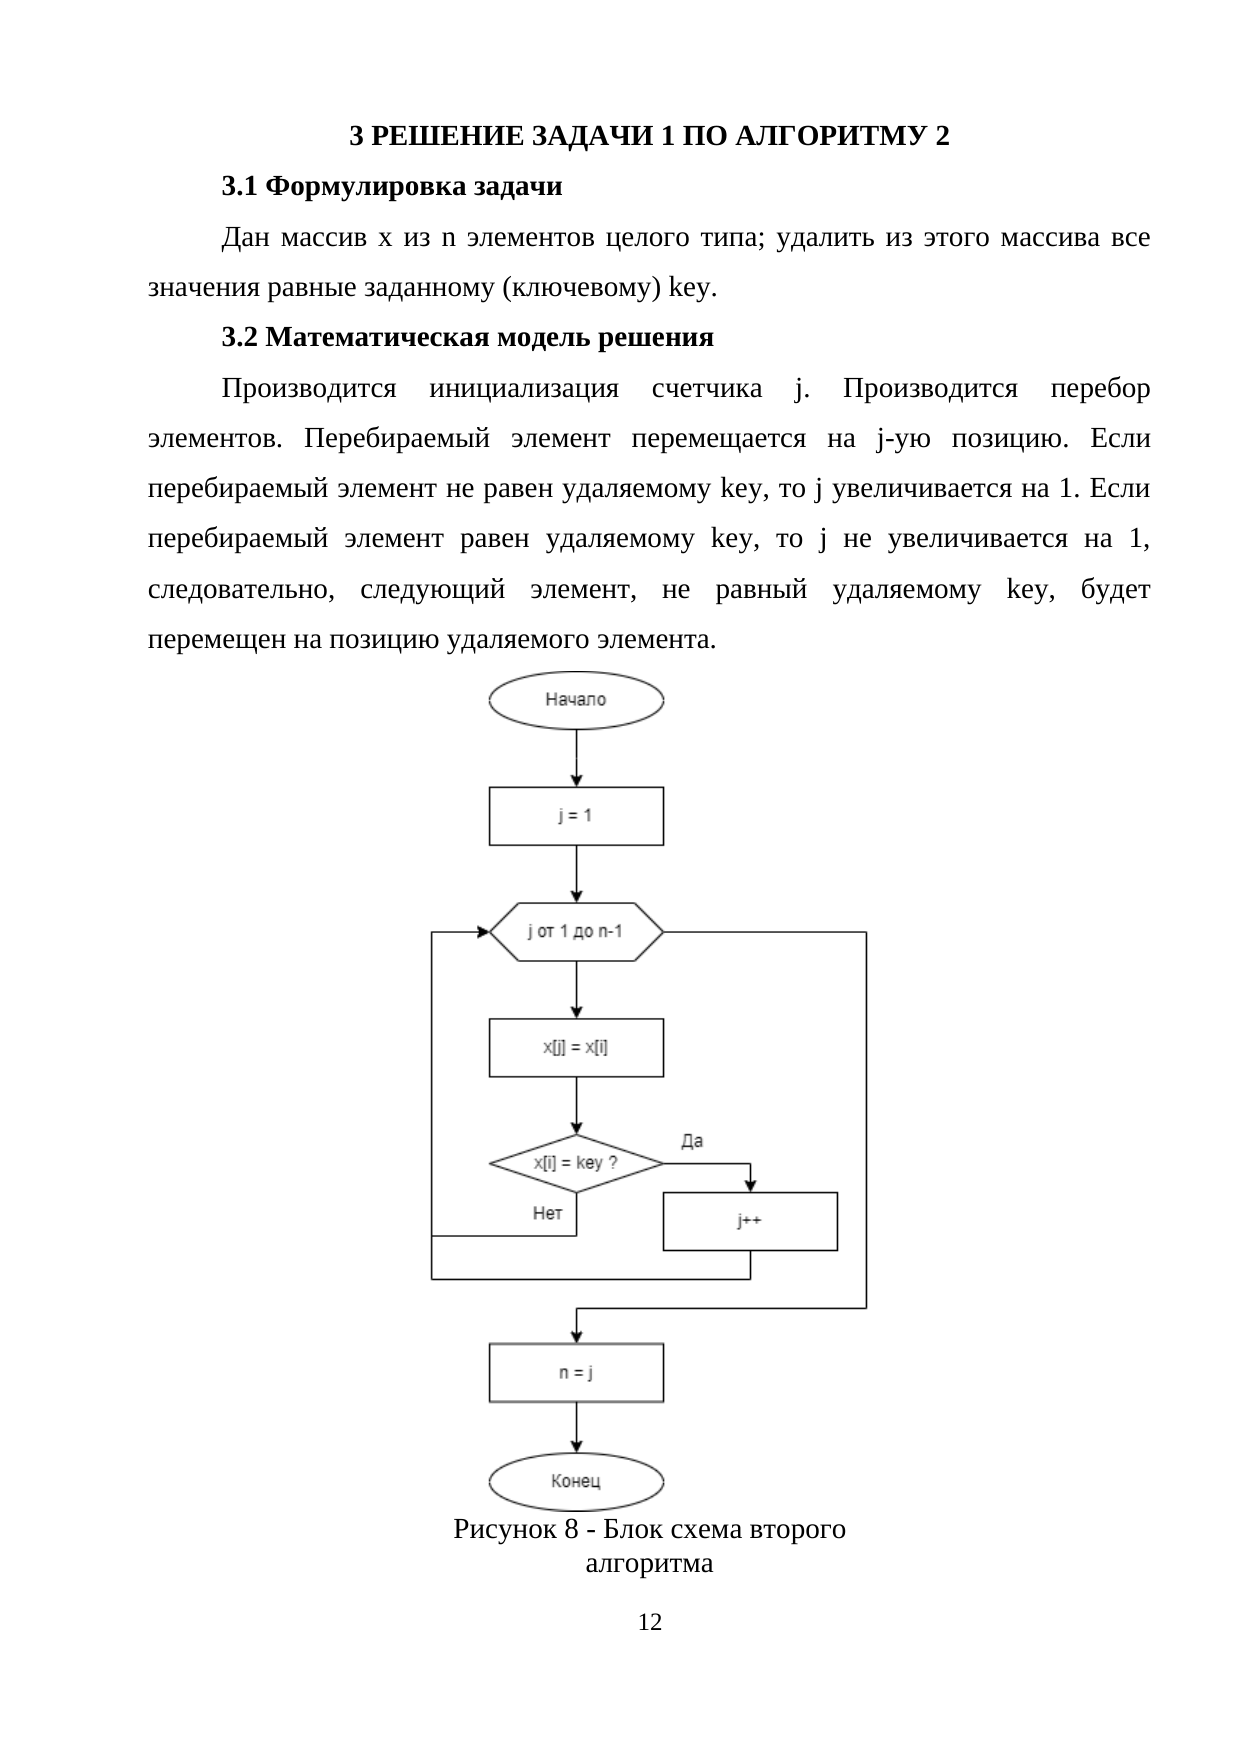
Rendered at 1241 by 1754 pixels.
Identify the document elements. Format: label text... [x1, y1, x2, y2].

picture [421, 671, 879, 1512]
text Производится инициализация счетчика j. Производится перебор элементов. Перебираемый элемент перемещается на j-ую позицию. Если перебираемый элемент не равен удаляемому key, то j увеличивается на 1. Если перебираемый элемент равен удаляемому key, то j не увеличивается на 1, следовательно, следующий элемент, не равный удаляемому key, будет перемещен на позицию удаляемого элемента. [148, 370, 1152, 655]
text Дан массив х из n элементов целого типа; удалить из этого массива все значения равные заданному (ключевому) key. [148, 219, 1152, 303]
text 3.1 Формулировка задачи [148, 168, 1152, 202]
text 3.2 Математическая модель решения [148, 319, 1152, 353]
text 3 РЕШЕНИЕ ЗАДАЧИ 1 ПО АЛГОРИТМУ 2 [148, 118, 1152, 152]
text Рисунок 8 - Блок схема второго алгоритма [421, 1512, 878, 1579]
